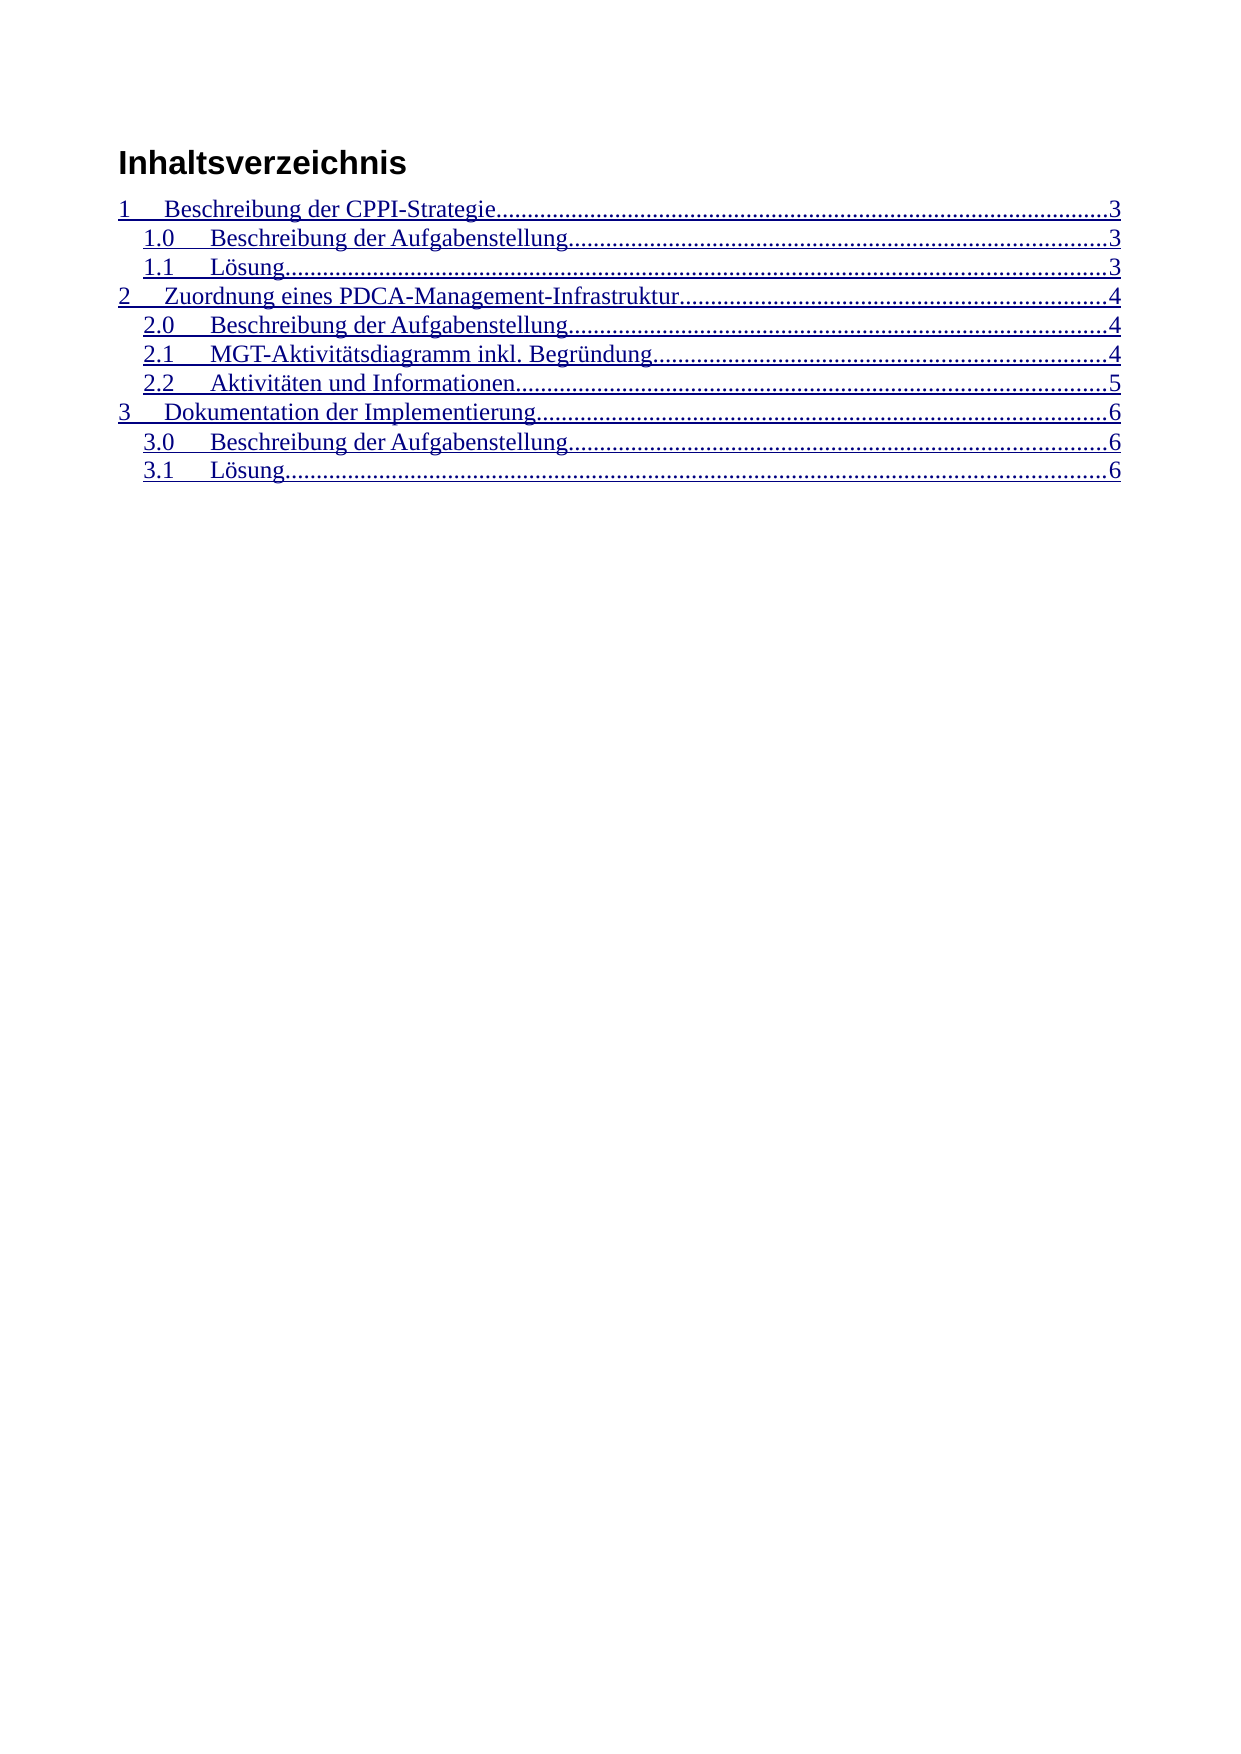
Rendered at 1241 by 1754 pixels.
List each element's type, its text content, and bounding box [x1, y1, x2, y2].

text 2.1 MGT-Aktivitätsdiagramm inkl. Begründung 4 [143, 339, 1122, 368]
text 1.0 Beschreibung der Aufgabenstellung 3 [143, 223, 1122, 252]
text 2.2 Aktivitäten und Informationen 5 [143, 368, 1122, 397]
text 3 Dokumentation der Implementierung 6 [118, 397, 1122, 427]
text 3.0 Beschreibung der Aufgabenstellung 6 [143, 427, 1122, 456]
text 2 Zuordnung eines PDCA-Management-Infrastruktur 4 [118, 281, 1122, 310]
text 1.1 Lösung 3 [143, 252, 1122, 281]
text Inhaltsverzeichnis [118, 143, 1122, 182]
text 1 Beschreibung der CPPI-Strategie 3 [118, 194, 1122, 223]
text 2.0 Beschreibung der Aufgabenstellung 4 [143, 310, 1122, 339]
text 3.1 Lösung 6 [143, 456, 1122, 485]
